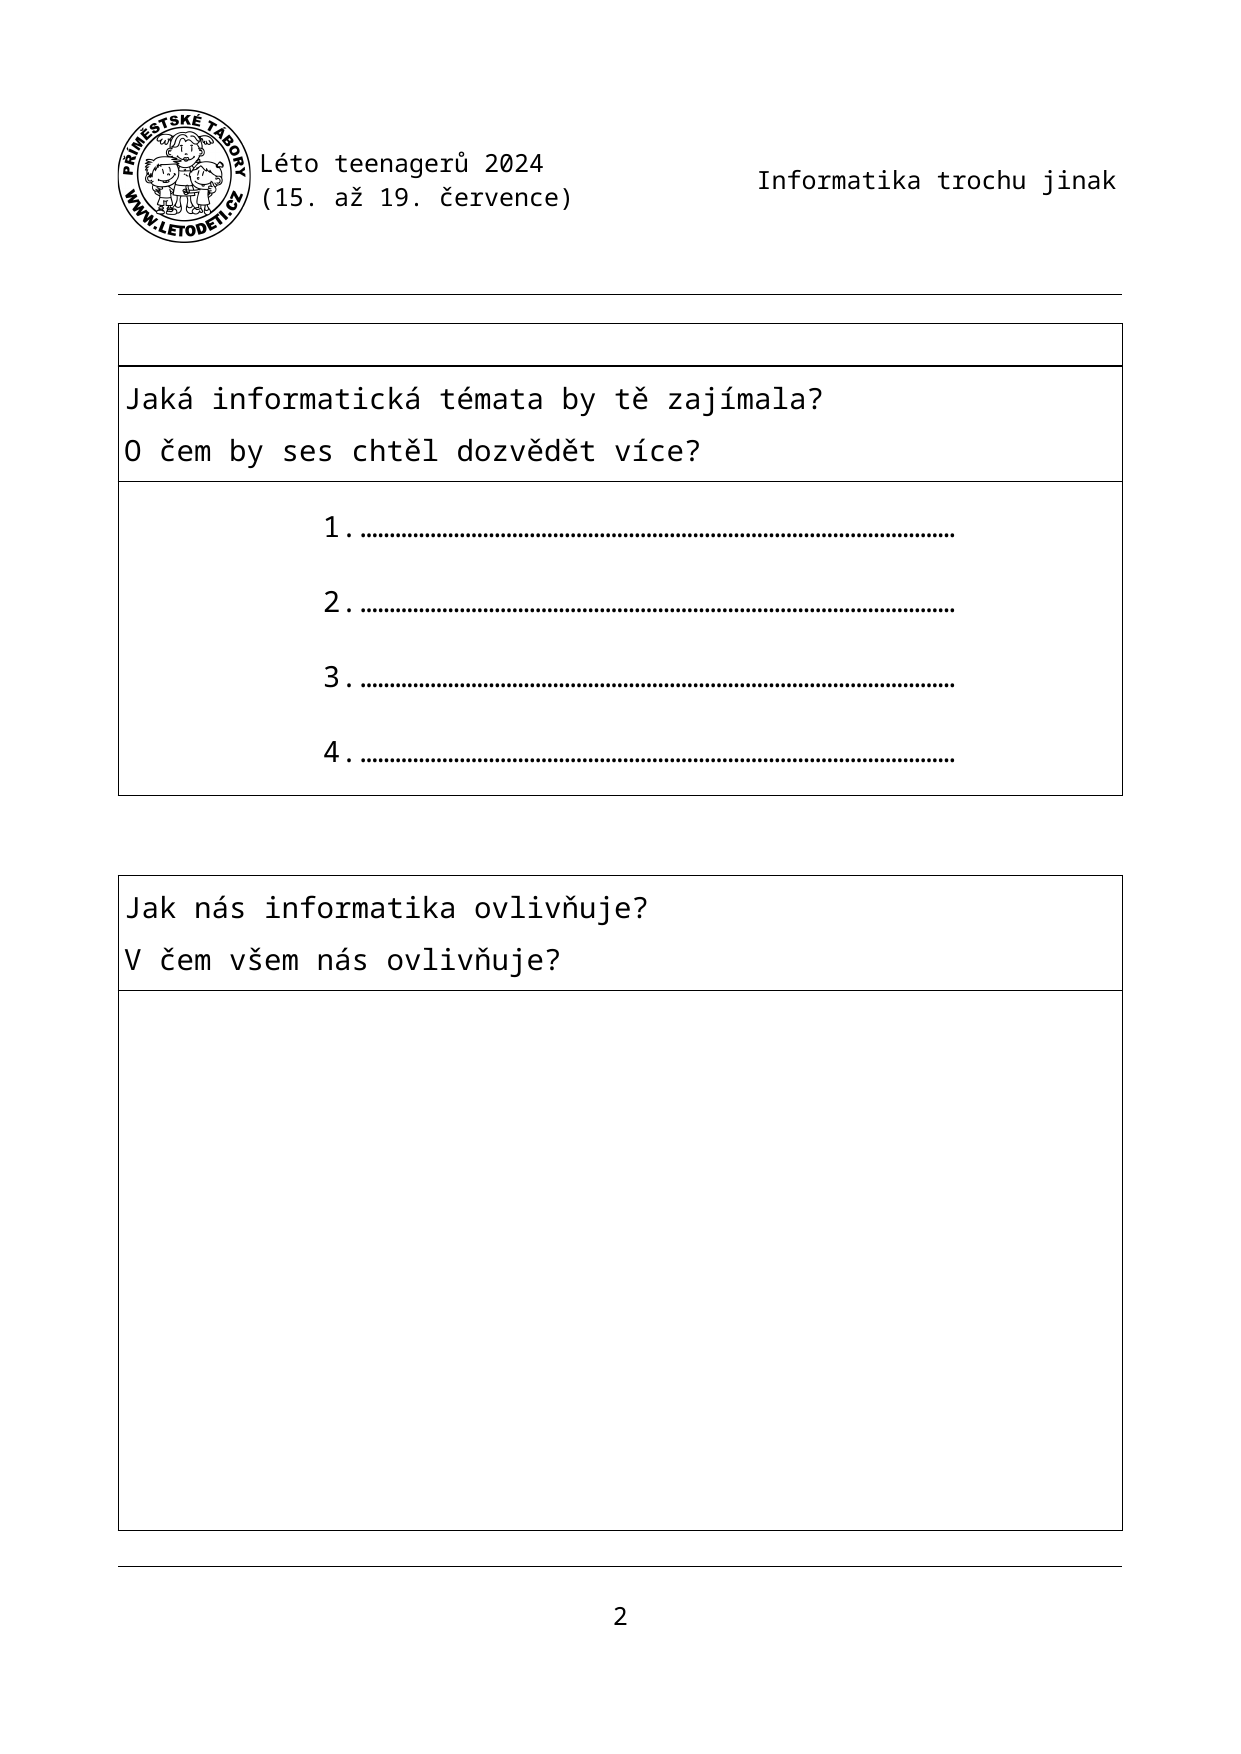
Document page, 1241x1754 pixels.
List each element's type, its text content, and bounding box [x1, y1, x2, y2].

table_header Jak nás informatika ovlivňuje? V čem všem nás ovlivňuje? [119, 876, 1122, 990]
table_cell ………………………………………………………………………………………… ………………………………………………………………………………………… ………………………………………………………………………………………… ………………………………………………………………………………………… [119, 482, 1122, 795]
table_cell [119, 324, 1122, 364]
table_cell [119, 991, 1122, 1530]
picture [117, 107, 251, 243]
table_header Jaká informatická témata by tě zajímala? O čem by ses chtěl dozvědět více? [119, 367, 1122, 481]
